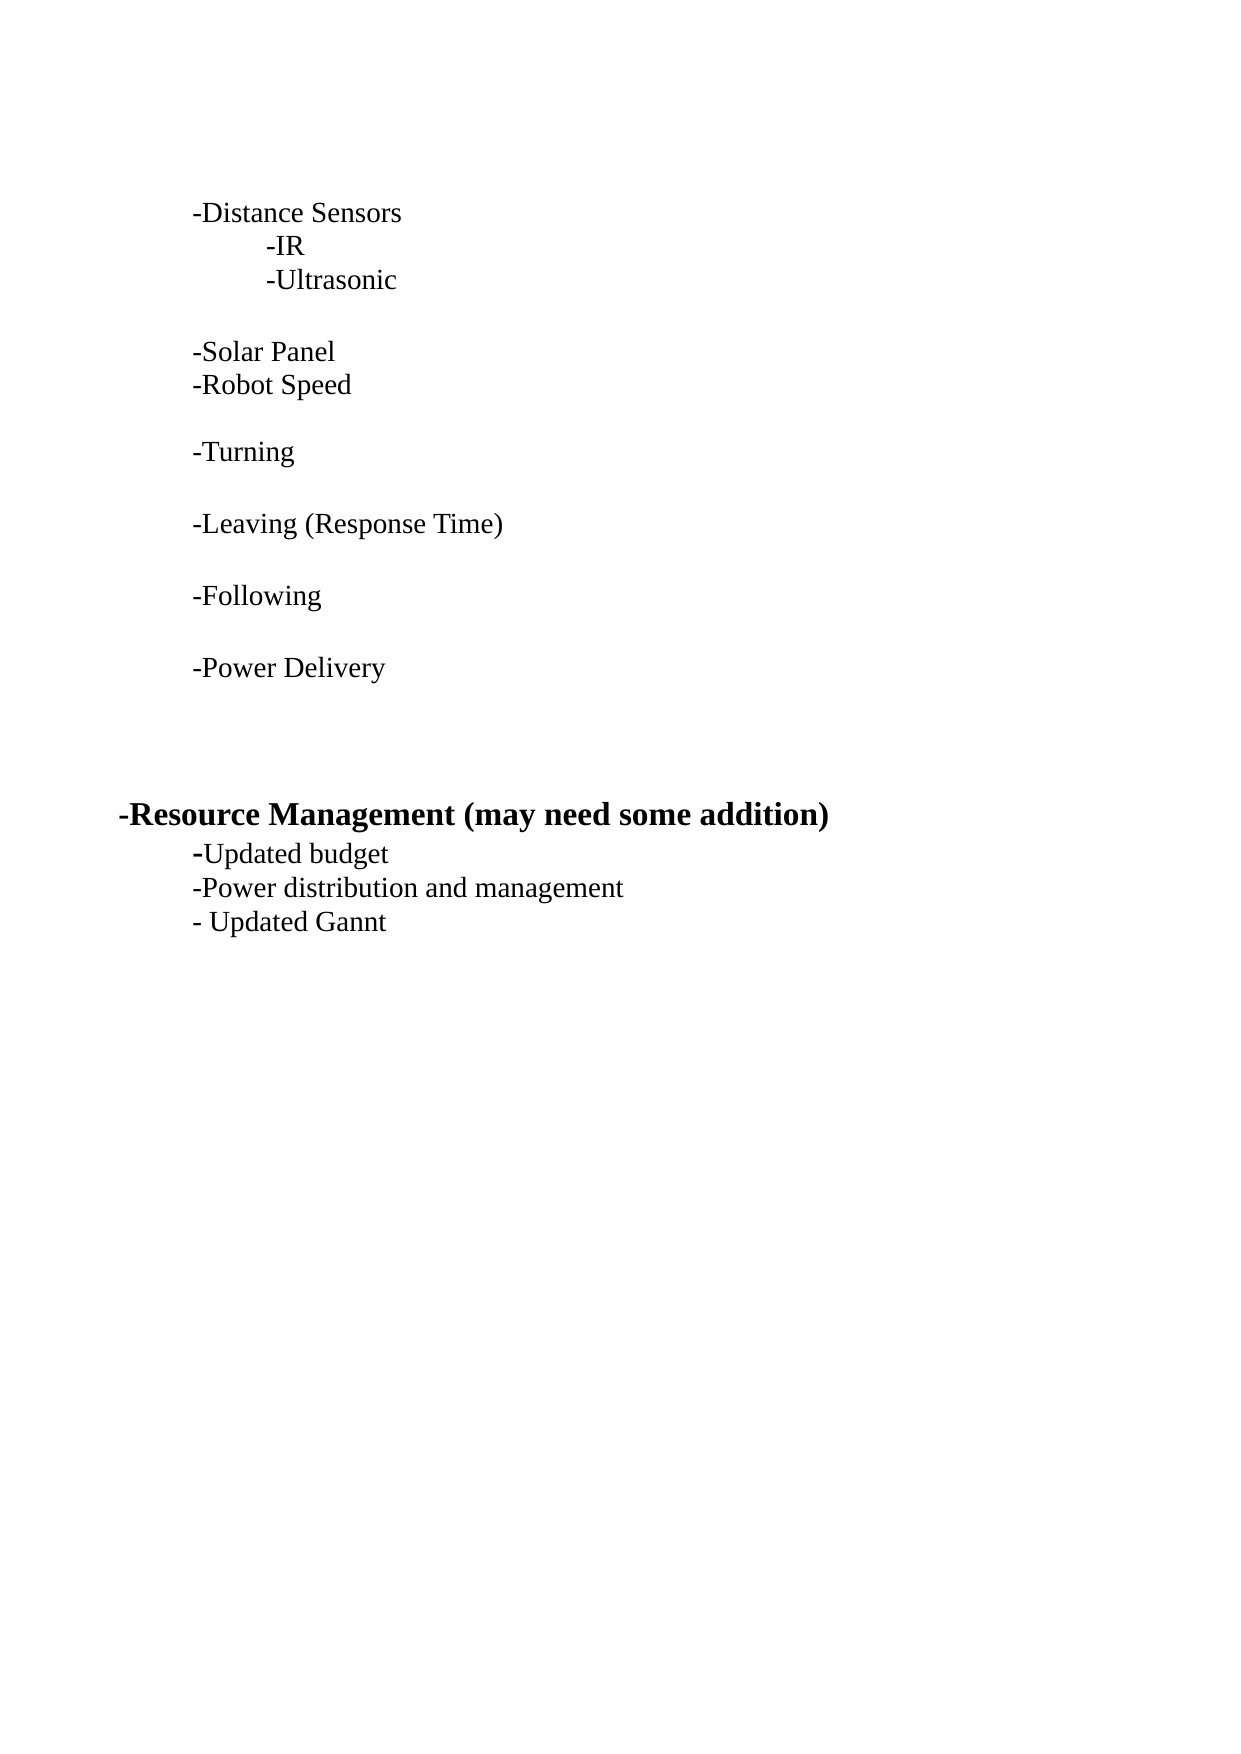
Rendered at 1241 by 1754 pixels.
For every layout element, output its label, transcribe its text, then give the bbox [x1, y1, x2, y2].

text -Leaving (Response Time) [118, 506, 1122, 540]
text -Updated budget [118, 832, 1122, 870]
text -Ultrasonic [118, 262, 1122, 295]
text -Distance Sensors [118, 195, 1122, 228]
text -Following [118, 578, 1122, 612]
text -Power Delivery [118, 650, 1122, 683]
text -Solar Panel [118, 334, 1122, 367]
text - Updated Gannt [118, 904, 1122, 937]
text -Turning [118, 434, 1122, 468]
text -Robot Speed [118, 367, 1122, 401]
text -IR [118, 228, 1122, 262]
text -Power distribution and management [118, 870, 1122, 904]
text -Resource Management (may need some addition) [118, 794, 1122, 832]
